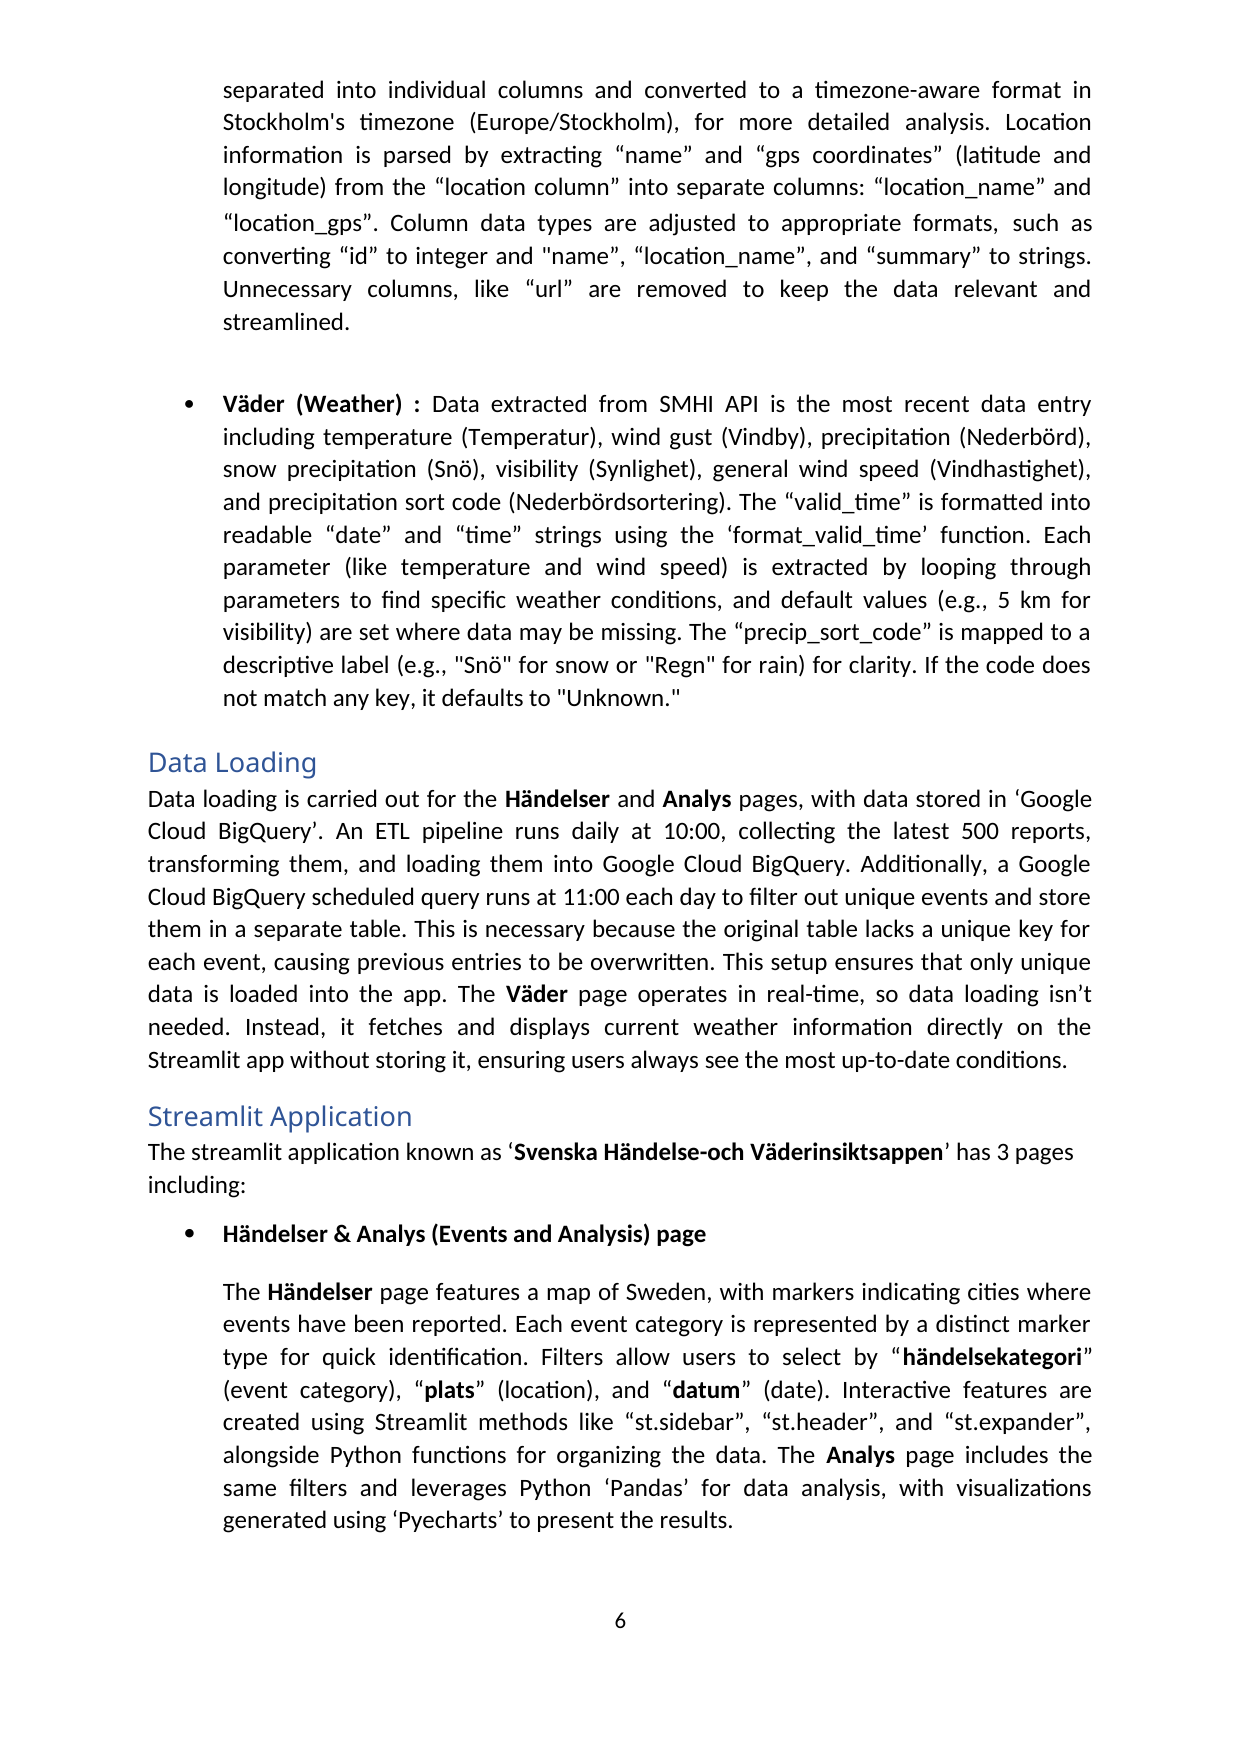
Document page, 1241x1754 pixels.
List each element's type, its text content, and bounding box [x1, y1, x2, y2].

list Händelser & Analys (Events and Analysis) page [185, 1218, 1093, 1249]
text Data loading is carried out for the Händelser and Analys pages, with data stored in ‘Google Cloud BigQuery’. An ETL pipeline runs daily at 10:00, collecting the latest 500 reports, transforming them, and loading them into Google Cloud BigQuery. Additionally, a Google Cloud BigQuery scheduled query runs at 11:00 each day to filter out unique events and store them in a separate table. This is necessary because the original table lacks a unique key for each event, causing previous entries to be overwritten. This setup ensures that only unique data is loaded into the app. The Väder page operates in real-time, so data loading isn’t needed. Instead, it fetches and displays current weather information directly on the Streamlit app without storing it, ensuring users always see the most up-to-date conditions. [148, 783, 1093, 1074]
list separated into individual columns and converted to a timezone-aware format in Stockholm's timezone (Europe/Stockholm), for more detailed analysis. Location information is parsed by extracting “name” and “gps coordinates” (latitude and longitude) from the “location column” into separate columns: “location_name” and “location_gps”. Column data types are adjusted to appropriate formats, such as converting “id” to integer and "name”, “location_name”, and “summary” to strings. Unnecessary columns, like “url” are removed to keep the data relevant and streamlined. [185, 74, 1093, 336]
text The streamlit application known as ‘Svenska Händelse-och Väderinsiktsappen’ has 3 pages including: [148, 1137, 1093, 1200]
list The Händelser page features a map of Sweden, with markers indicating cities where events have been reported. Each event category is represented by a distinct marker type for quick identification. Filters allow users to select by “händelsekategori” (event category), “plats” (location), and “datum” (date). Interactive features are created using Streamlit methods like “st.sidebar”, “st.header”, and “st.expander”, alongside Python functions for organizing the data. The Analys page includes the same filters and leverages Python ‘Pandas’ for data analysis, with visualizations generated using ‘Pyecharts’ to present the results. [223, 1276, 1093, 1535]
subtitle Streamlit Application [148, 1097, 1093, 1134]
list Väder (Weather) : Data extracted from SMHI API is the most recent data entry including temperature (Temperatur), wind gust (Vindby), precipitation (Nederbörd), snow precipitation (Snö), visibility (Synlighet), general wind speed (Vindhastighet), and precipitation sort code (Nederbördsortering). The “valid_time” is formatted into readable “date” and “time” strings using the ‘format_valid_time’ function. Each parameter (like temperature and wind speed) is extracted by looping through parameters to find specific weather conditions, and default values (e.g., 5 km for visibility) are set where data may be missing. The “precip_sort_code” is mapped to a descriptive label (e.g., "Snö" for snow or "Regn" for rain) for clarity. If the code does not match any key, it defaults to "Unknown." [185, 388, 1093, 712]
subtitle Data Loading [148, 743, 1093, 780]
